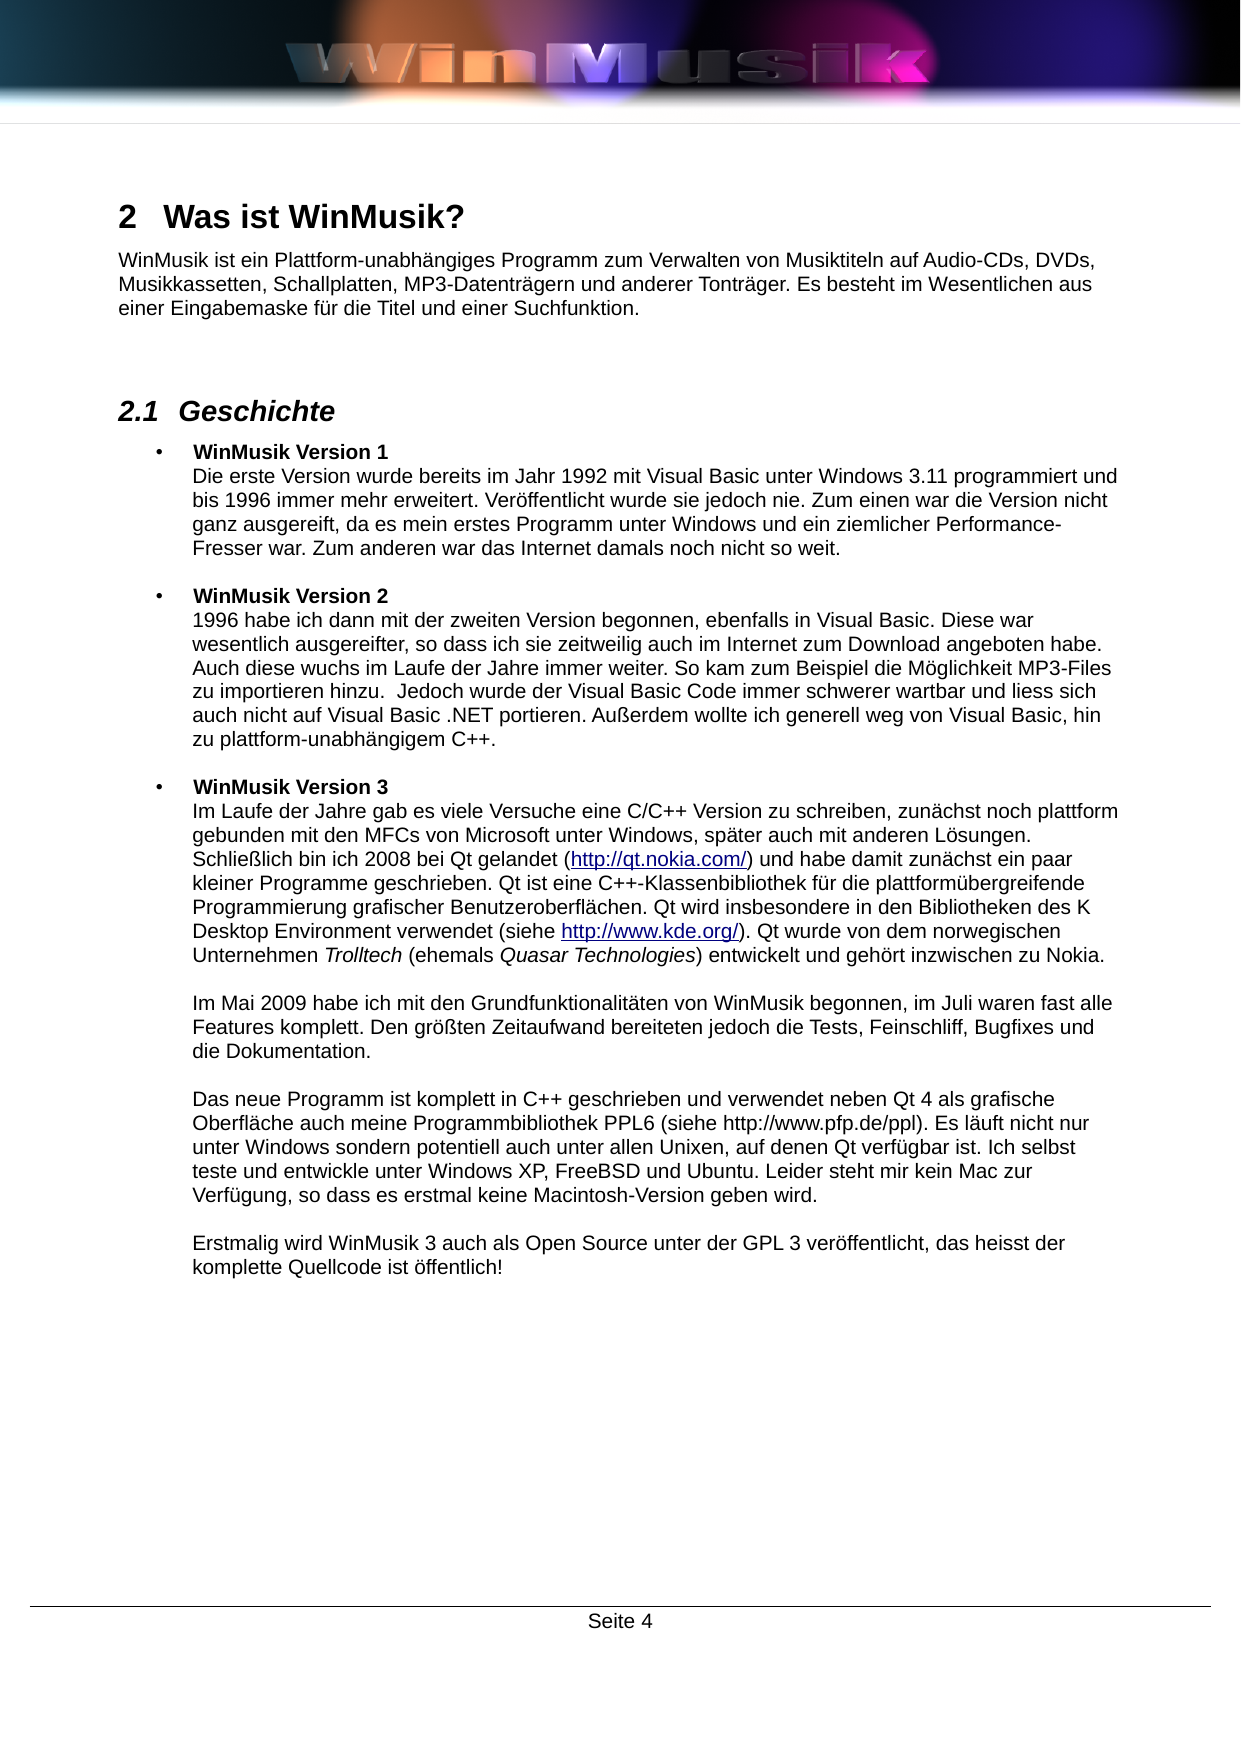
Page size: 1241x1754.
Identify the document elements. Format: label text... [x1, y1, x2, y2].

text WinMusik ist ein Plattform-unabhängiges Programm zum Verwalten von Musiktiteln auf Audio-CDs, DVDs, Musikkassetten, Schallplatten, MP3-Datenträgern und anderer Tonträger. Es besteht im Wesentlichen aus einer Eingabemaske für die Titel und einer Suchfunktion. [118, 248, 1122, 319]
text 1996 habe ich dann mit der zweiten Version begonnen, ebenfalls in Visual Basic. Diese war wesentlich ausgereifter, so dass ich sie zeitweilig auch im Internet zum Download angeboten habe. Auch diese wuchs im Laufe der Jahre immer weiter. So kam zum Beispiel die Möglichkeit MP3-Files zu importieren hinzu. Jedoch wurde der Visual Basic Code immer schwerer wartbar und liess sich auch nicht auf Visual Basic .NET portieren. Außerdem wollte ich generell weg von Visual Basic, hin zu plattform-unabhängigem C++. [192, 607, 1122, 751]
text Im Mai 2009 habe ich mit den Grundfunktionalitäten von WinMusik begonnen, im Juli waren fast alle Features komplett. Den größten Zeitaufwand bereiteten jedoch die Tests, Feinschliff, Bugfixes und die Dokumentation. [192, 991, 1122, 1063]
list WinMusik Version 3 [156, 775, 1122, 799]
list WinMusik Version 1 [156, 439, 1122, 464]
subtitle Geschichte [118, 393, 1122, 427]
list WinMusik Version 2 [156, 583, 1122, 607]
subtitle Was ist WinMusik? [118, 197, 1122, 235]
text Das neue Programm ist komplett in C++ geschrieben und verwendet neben Qt 4 als grafische Oberfläche auch meine Programmbibliothek PPL6 (siehe http://www.pfp.de/ppl). Es läuft nicht nur unter Windows sondern potentiell auch unter allen Unixen, auf denen Qt verfügbar ist. Ich selbst teste und entwickle unter Windows XP, FreeBSD und Ubuntu. Leider steht mir kein Mac zur Verfügung, so dass es erstmal keine Macintosh-Version geben wird. Erstmalig wird WinMusik 3 auch als Open Source unter der GPL 3 veröffentlicht, das heisst der komplette Quellcode ist öffentlich! [192, 1087, 1122, 1278]
text Im Laufe der Jahre gab es viele Versuche eine C/C++ Version zu schreiben, zunächst noch plattform gebunden mit den MFCs von Microsoft unter Windows, später auch mit anderen Lösungen. Schließlich bin ich 2008 bei Qt gelandet (http://qt.nokia.com/) und habe damit zunächst ein paar kleiner Programme geschrieben. Qt ist eine C++-Klassenbibliothek für die plattformübergreifende Programmierung grafischer Benutzeroberflächen. Qt wird insbesondere in den Bibliotheken des K Desktop Environment verwendet (siehe http://www.kde.org/). Qt wurde von dem norwegischen Unternehmen Trolltech (ehemals Quasar Technologies) entwickelt und gehört inzwischen zu Nokia. [192, 799, 1122, 967]
text Die erste Version wurde bereits im Jahr 1992 mit Visual Basic unter Windows 3.11 programmiert und bis 1996 immer mehr erweitert. Veröffentlicht wurde sie jedoch nie. Zum einen war die Version nicht ganz ausgereift, da es mein erstes Programm unter Windows und ein ziemlicher Performance-Fresser war. Zum anderen war das Internet damals noch nicht so weit. [192, 464, 1122, 559]
